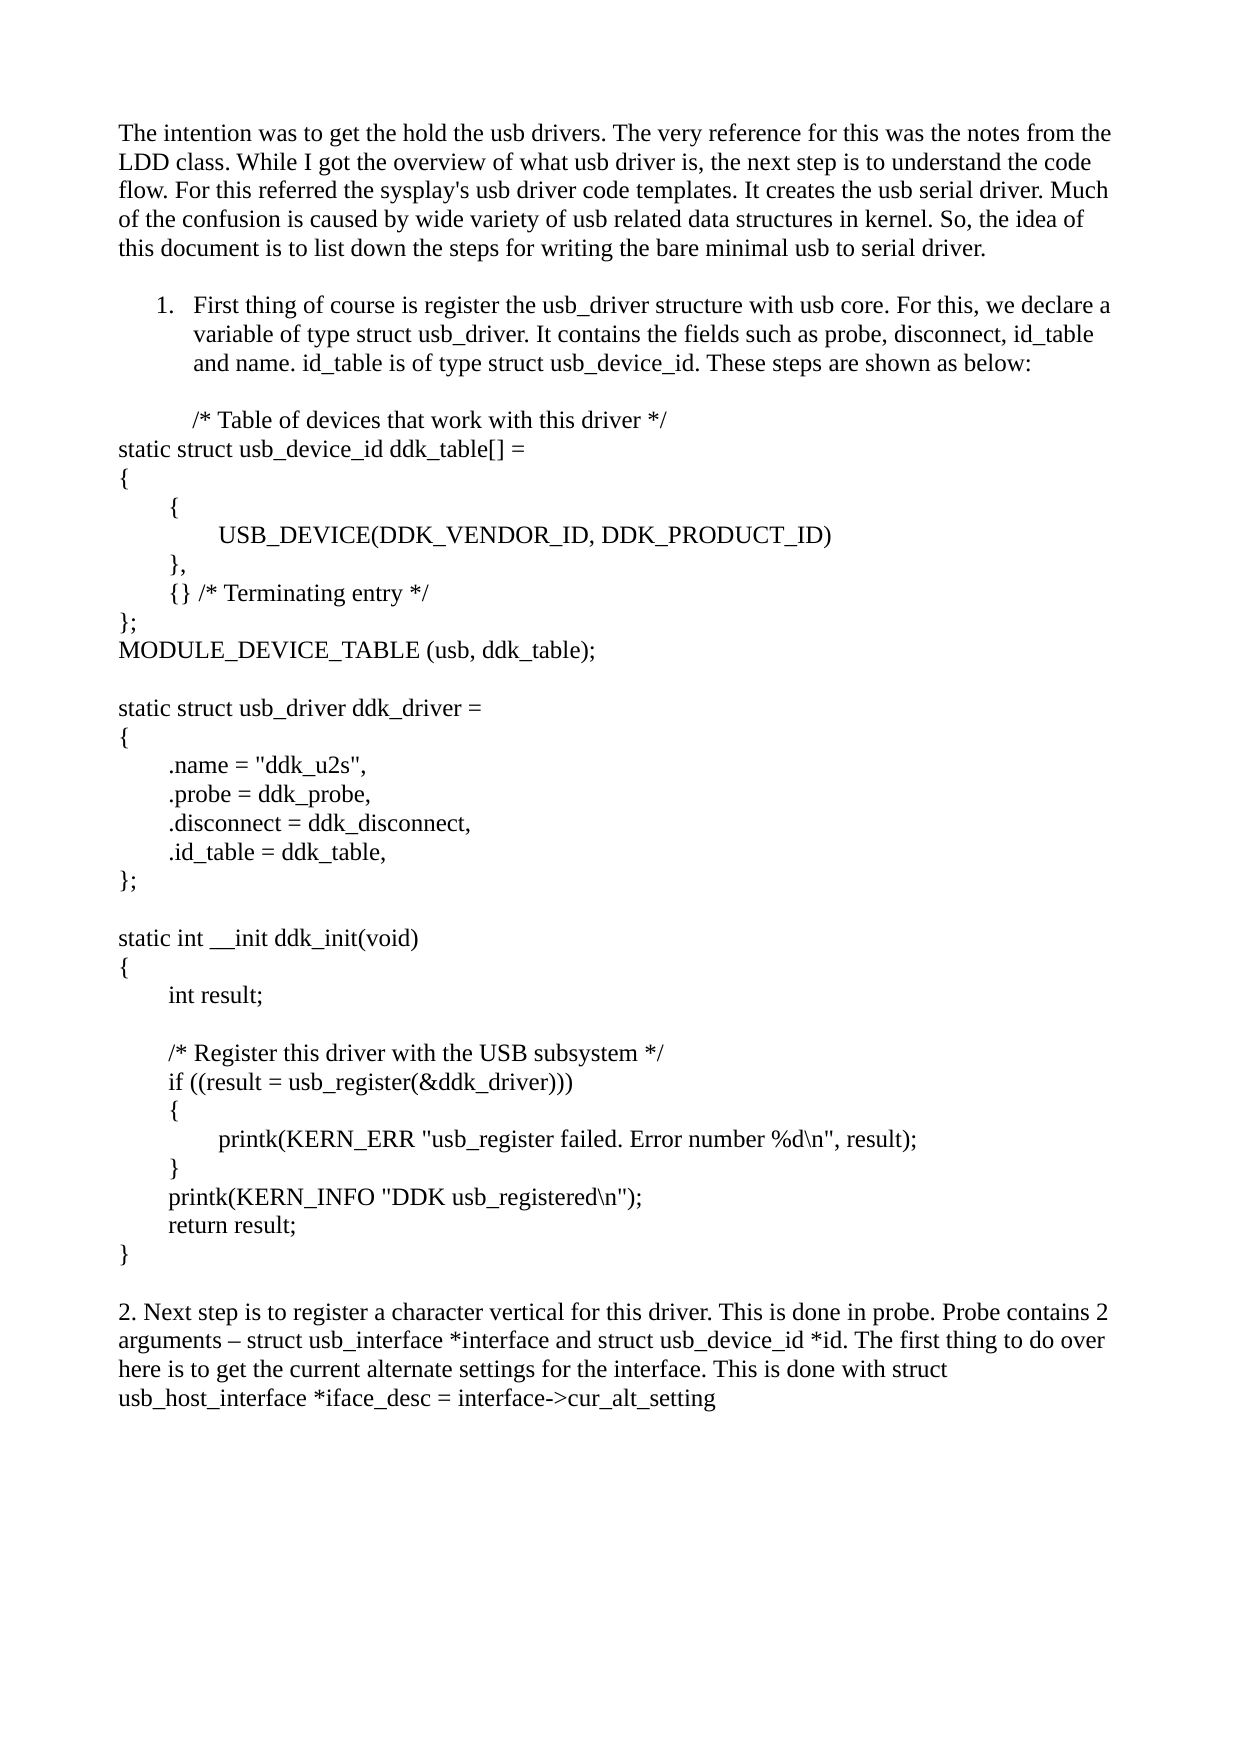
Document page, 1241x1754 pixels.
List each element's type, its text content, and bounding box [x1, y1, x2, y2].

text { [118, 463, 1122, 492]
text /* Table of devices that work with this driver */ [118, 406, 1122, 434]
text }; [118, 866, 1122, 894]
text {} /* Terminating entry */ [118, 578, 1122, 607]
text }, [118, 549, 1122, 578]
text { [118, 1096, 1122, 1124]
text if ((result = usb_register(&ddk_driver))) [118, 1067, 1122, 1096]
text .probe = ddk_probe, [118, 779, 1122, 808]
text } [118, 1153, 1122, 1182]
list First thing of course is register the usb_driver structure with usb core. For this, we declare a variable of type struct usb_driver. It contains the fields such as probe, disconnect, id_table and name. id_table is of type struct usb_device_id. These steps are shown as below: [156, 291, 1122, 377]
text /* Register this driver with the USB subsystem */ [118, 1038, 1122, 1067]
text }; [118, 607, 1122, 636]
text int result; [118, 981, 1122, 1009]
text MODULE_DEVICE_TABLE (usb, ddk_table); [118, 636, 1122, 664]
text .disconnect = ddk_disconnect, [118, 808, 1122, 837]
text The intention was to get the hold the usb drivers. The very reference for this was the notes from the LDD class. While I got the overview of what usb driver is, the next step is to understand the code flow. For this referred the sysplay's usb driver code templates. It creates the usb serial driver. Much of the confusion is caused by wide variety of usb related data structures in kernel. So, the idea of this document is to list down the steps for writing the bare minimal usb to serial driver. [118, 118, 1122, 262]
text .name = "ddk_u2s", [118, 751, 1122, 779]
text { [118, 952, 1122, 981]
text USB_DEVICE(DDK_VENDOR_ID, DDK_PRODUCT_ID) [118, 521, 1122, 549]
text printk(KERN_ERR "usb_register failed. Error number %d\n", result); [118, 1124, 1122, 1153]
text 2. Next step is to register a character vertical for this driver. This is done in probe. Probe contains 2 arguments – struct usb_interface *interface and struct usb_device_id *id. The first thing to do over here is to get the current alternate settings for the interface. This is done with struct usb_host_interface *iface_desc = interface->cur_alt_setting [118, 1297, 1122, 1412]
text .id_table = ddk_table, [118, 837, 1122, 866]
text return result; [118, 1211, 1122, 1239]
text { [118, 492, 1122, 521]
text { [118, 722, 1122, 751]
text } [118, 1239, 1122, 1268]
text static int __init ddk_init(void) [118, 923, 1122, 952]
text printk(KERN_INFO "DDK usb_registered\n"); [118, 1182, 1122, 1211]
text static struct usb_device_id ddk_table[] = [118, 434, 1122, 463]
text static struct usb_driver ddk_driver = [118, 693, 1122, 722]
